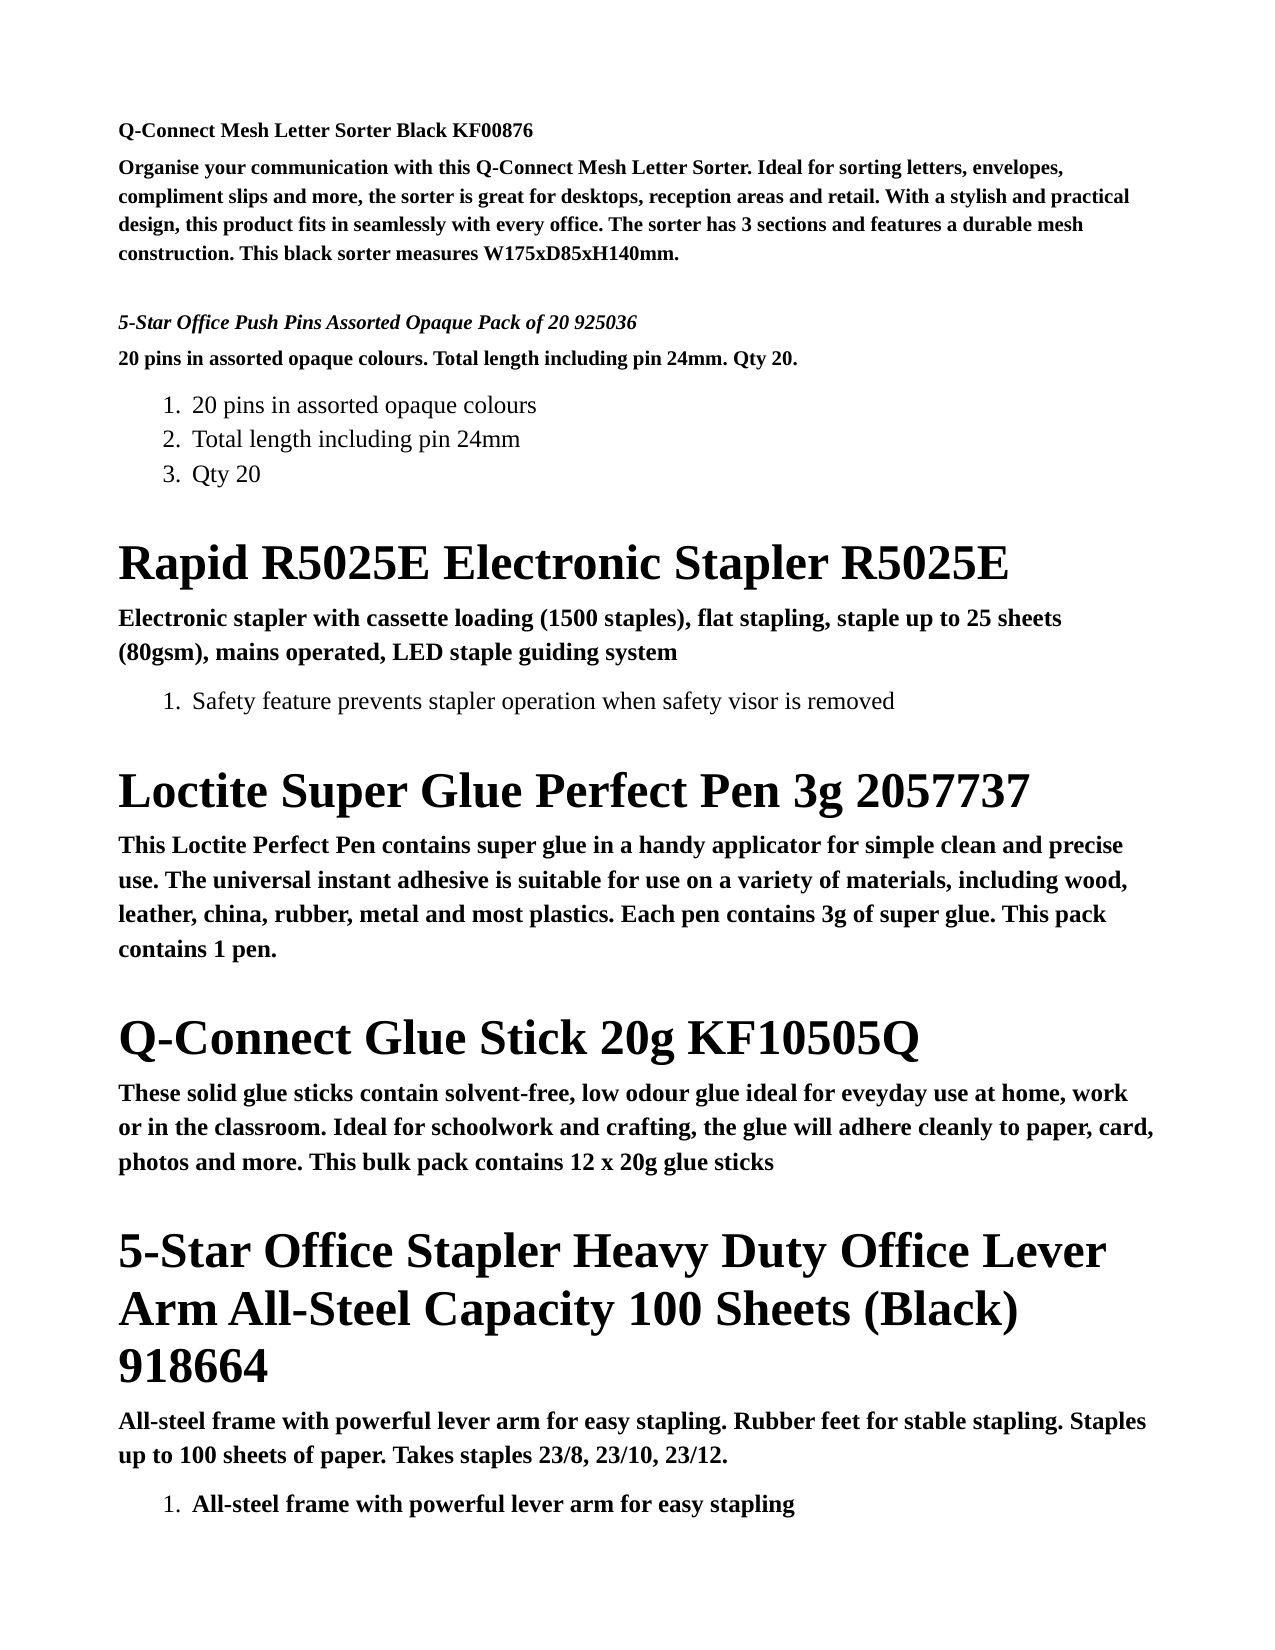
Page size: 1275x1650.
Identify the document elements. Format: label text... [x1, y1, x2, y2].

text 20 pins in assorted opaque colours. Total length including pin 24mm. Qty 20. [118, 346, 1157, 370]
text Organise your communication with this Q-Connect Mesh Letter Sorter. Ideal for sorting letters, envelopes, compliment slips and more, the sorter is great for desktops, reception areas and retail. With a stylish and practical design, this product fits in seamlessly with every office. The sorter has 3 sections and features a durable mesh construction. This black sorter measures W175xD85xH140mm. [118, 155, 1157, 265]
list All-steel frame with powerful lever arm for easy stapling [162, 1489, 1157, 1518]
list Safety feature prevents stapler operation when safety visor is removed [162, 686, 1157, 715]
subtitle Loctite Super Glue Perfect Pen 3g 2057737 [118, 760, 1157, 818]
text These solid glue sticks contain solvent-free, low odour glue ideal for eveyday use at home, work or in the classroom. Ideal for schoolwork and crafting, the glue will adhere cleanly to paper, card, photos and more. This bulk pack contains 12 x 20g glue sticks [118, 1078, 1157, 1176]
text All-steel frame with powerful lever arm for easy stapling. Rubber feet for stable stapling. Staples up to 100 sheets of paper. Takes staples 23/8, 23/10, 23/12. [118, 1406, 1157, 1469]
subtitle 5-Star Office Stapler Heavy Duty Office Lever Arm All-Steel Capacity 100 Sheets (Black) 918664 [118, 1221, 1157, 1393]
subtitle Q-Connect Mesh Letter Sorter Black KF00876 [118, 118, 1157, 142]
text This Loctite Perfect Pen contains super glue in a handy applicator for simple clean and precise use. The universal instant adhesive is suitable for use on a variety of materials, including wood, leather, china, rubber, metal and most plastics. Each pen contains 3g of super glue. This pack contains 1 pen. [118, 830, 1157, 962]
subtitle 5-Star Office Push Pins Assorted Opaque Pack of 20 925036 [118, 310, 1157, 334]
text Electronic stapler with cassette loading (1500 staples), flat stapling, staple up to 25 sheets (80gsm), mains operated, LED staple guiding system [118, 603, 1157, 666]
subtitle Rapid R5025E Electronic Stapler R5025E [118, 533, 1157, 590]
list Total length including pin 24mm [162, 424, 1157, 453]
subtitle Q-Connect Glue Stick 20g KF10505Q [118, 1008, 1157, 1065]
list 20 pins in assorted opaque colours [162, 390, 1157, 418]
list Qty 20 [162, 459, 1157, 487]
